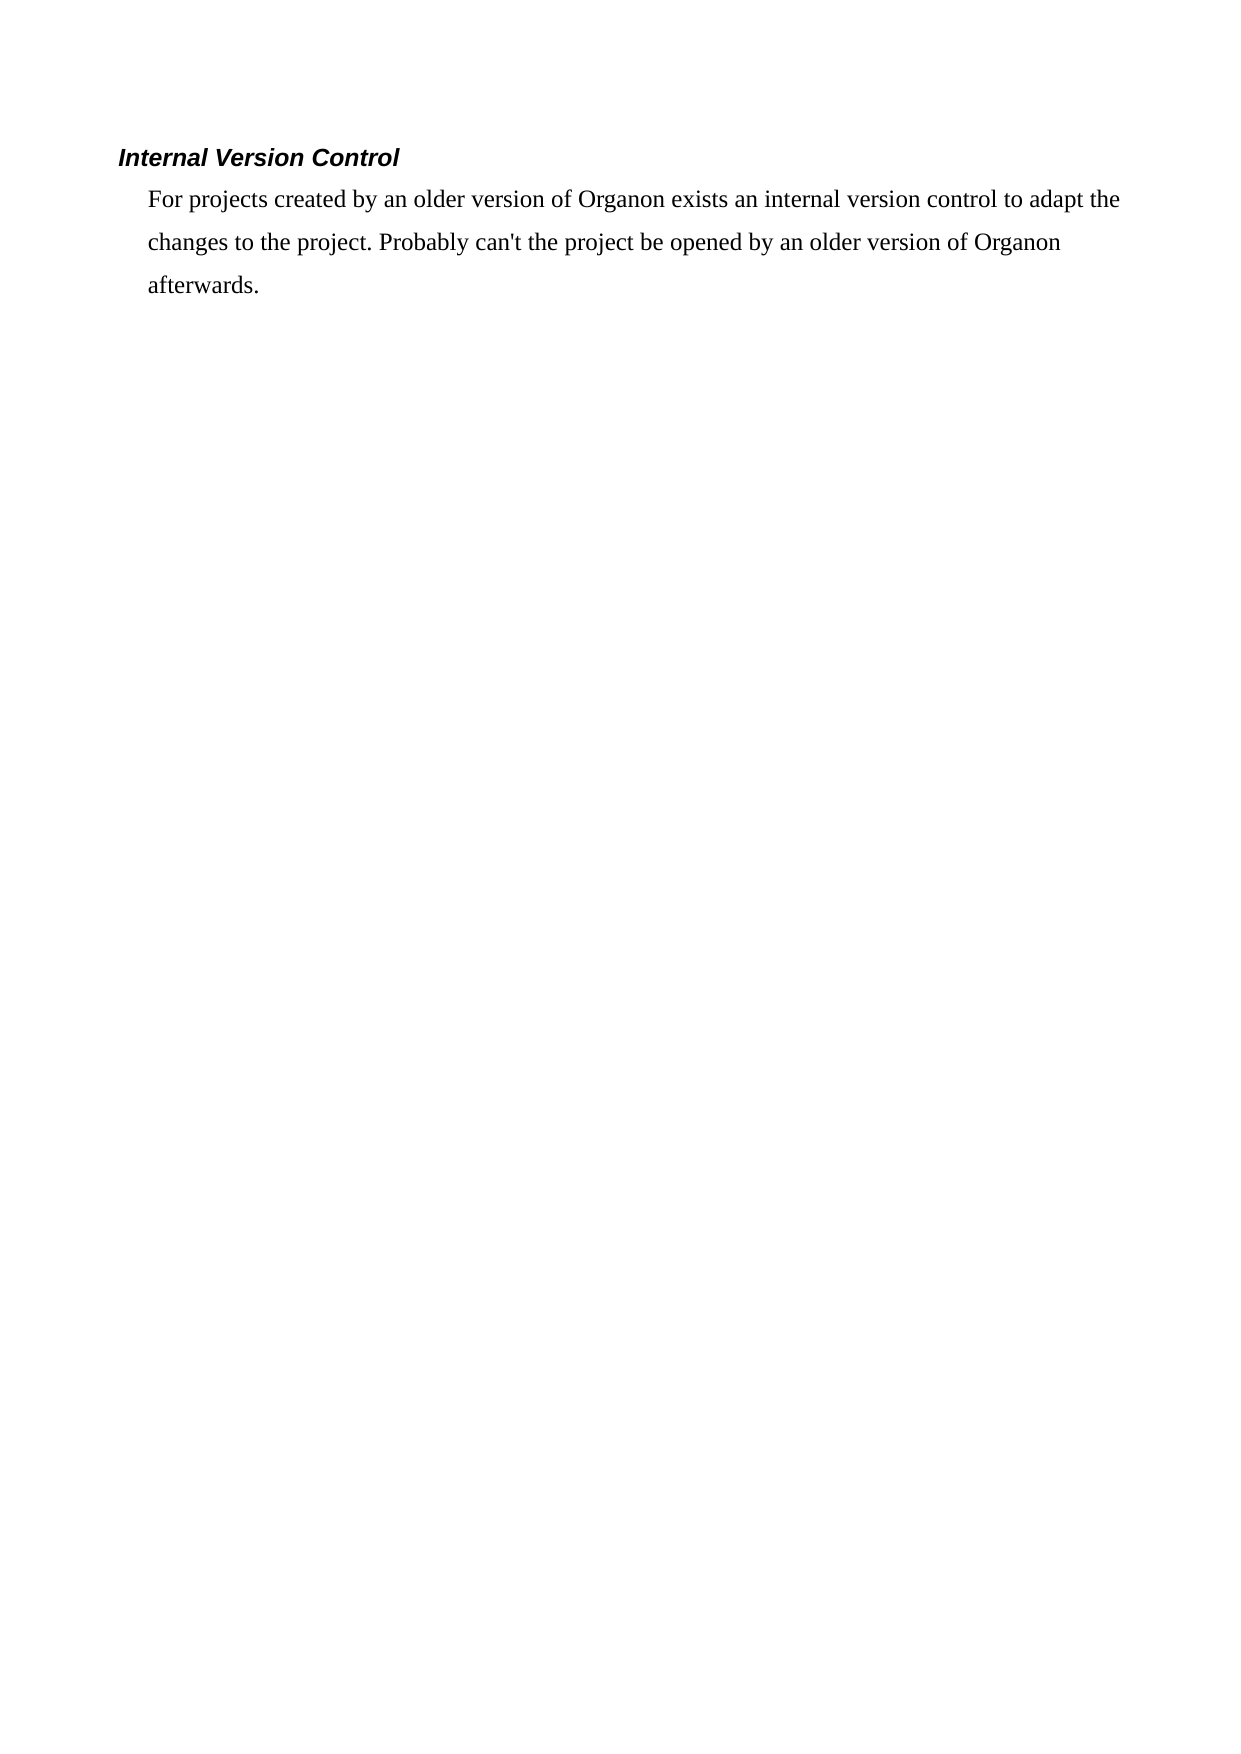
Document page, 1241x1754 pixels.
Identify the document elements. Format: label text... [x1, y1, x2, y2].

subtitle Internal Version Control [118, 143, 1122, 172]
text For projects created by an older version of Organon exists an internal version control to adapt the changes to the project. Probably can't the project be opened by an older version of Organon afterwards. [148, 184, 1122, 299]
